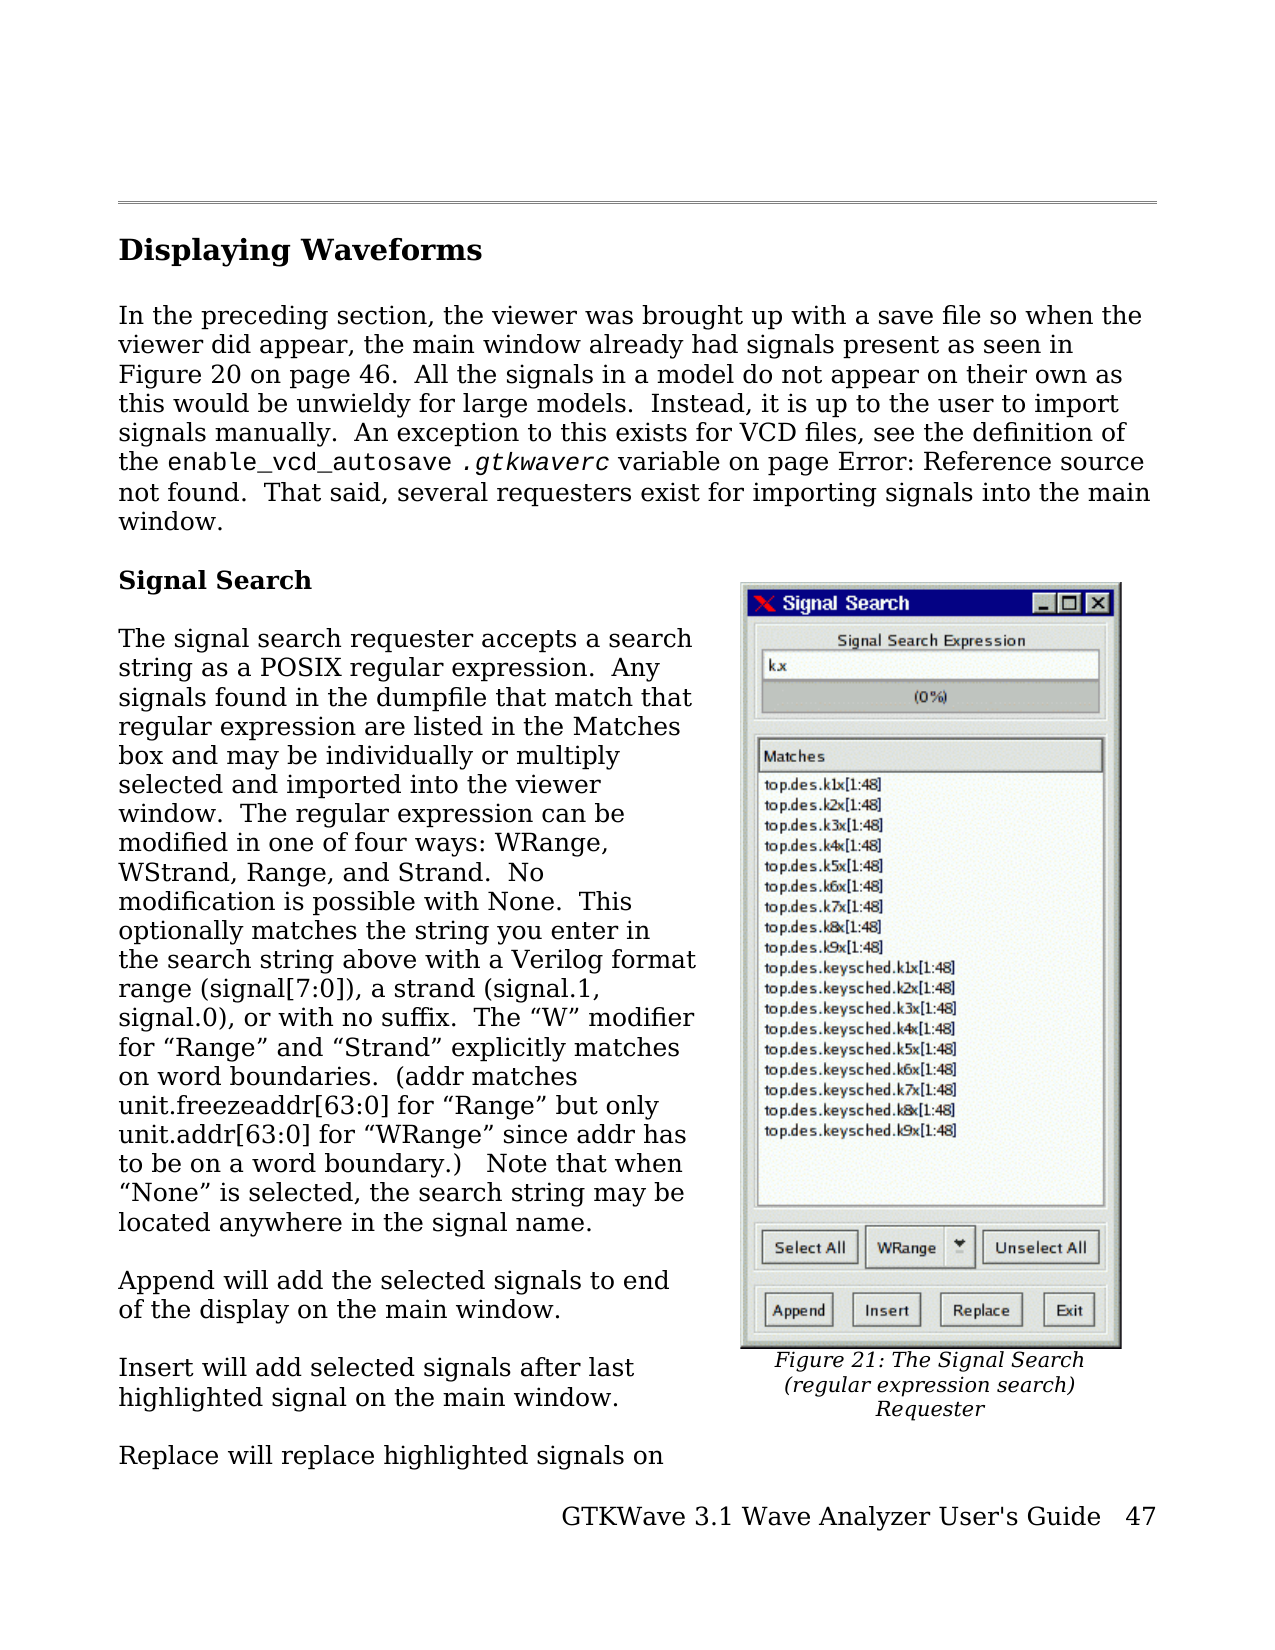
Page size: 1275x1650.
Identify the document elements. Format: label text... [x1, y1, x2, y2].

text Figure 21: The Signal Search (regular expression search) Requester [740, 1349, 1121, 1421]
text Displaying Waveforms [118, 233, 1157, 267]
text The signal search requester accepts a search string as a POSIX regular expression. Any signals found in the dumpfile that match that regular expression are listed in the Matches box and may be individually or multiply selected and imported into the viewer window. The regular expression can be modified in one of four ways: WRange, WStrand, Range, and Strand. No modification is possible with None. This optionally matches the string you enter in the search string above with a Verilog format range (signal[7:0]), a strand (signal.1, signal.0), or with no suffix. The “W” modifier for “Range” and “Strand” explicitly matches on word boundaries. (addr matches unit.freezeaddr[63:0] for “Range” but only unit.addr[63:0] for “WRange” since addr has to be on a word boundary.) Note that when “None” is selected, the search string may be located anywhere in the signal name. [118, 624, 709, 1237]
text Signal Search [118, 566, 1157, 1450]
text Append will add the selected signals to end of the display on the main window. [118, 1266, 709, 1324]
text In the preceding section, the viewer was brought up with a save file so when the viewer did appear, the main window already had signals present as seen in Figure 20 on page 45. All the signals in a model do not appear on their own as this would be unwieldy for large models. Instead, it is up to the user to import signals manually. An exception to this exists for VCD files, see the definition of the enable_vcd_autosave .gtkwaverc variable on page . That said, several requesters exist for importing signals into the main window. [118, 302, 1157, 536]
picture [740, 582, 1122, 1349]
text Replace will replace highlighted signals on [118, 1441, 1157, 1470]
text Insert will add selected signals after last highlighted signal on the main window. [118, 1353, 709, 1412]
